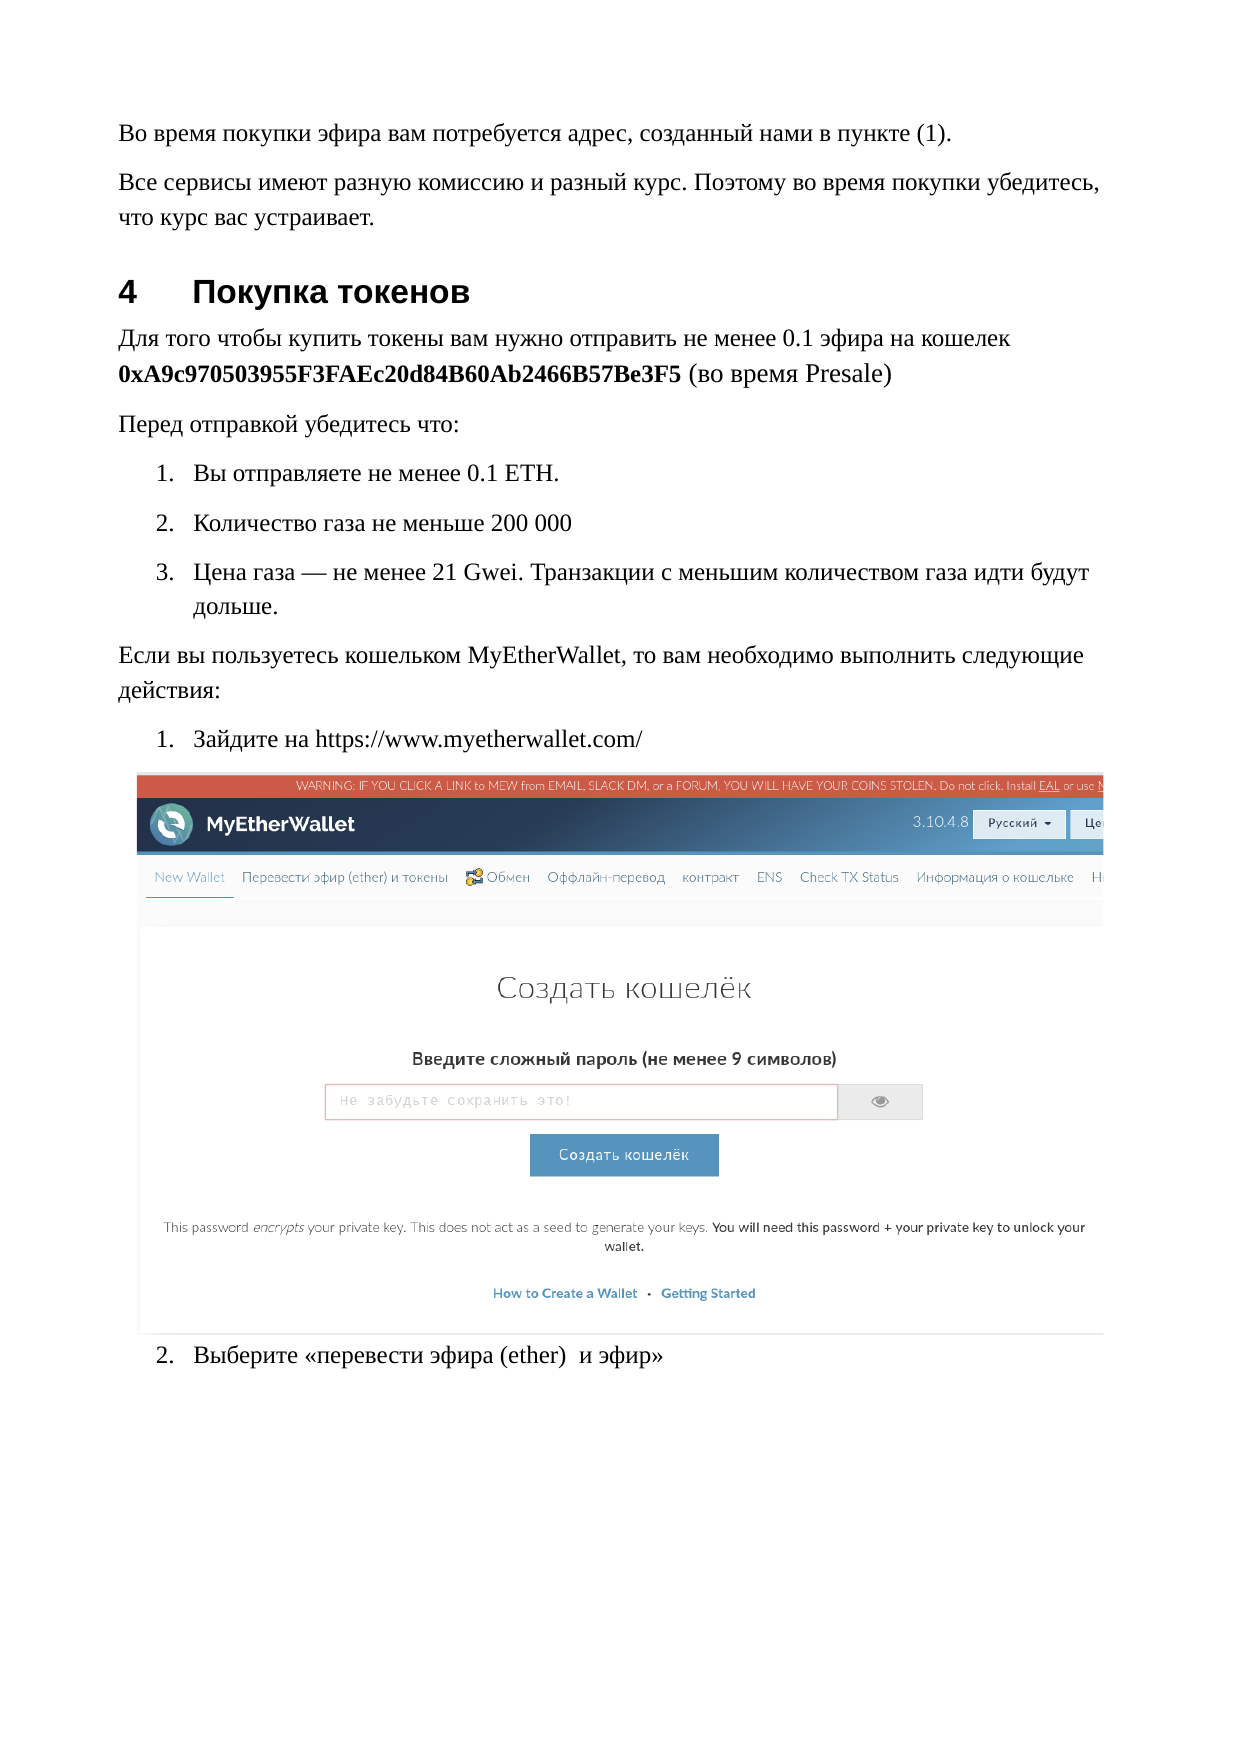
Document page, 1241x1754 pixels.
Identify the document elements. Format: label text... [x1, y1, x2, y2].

text Для того чтобы купить токены вам нужно отправить не менее 0.1 эфира на кошелек 0xA9c970503955F3FAEc20d84B60Ab2466B57Be3F5 (во время Presale) [118, 323, 1122, 389]
picture [136, 772, 1104, 1335]
list Выберите «перевести эфира (ether) и эфир» [156, 1168, 1122, 1369]
list Вы отправляете не менее 0.1 ETH. [156, 458, 1122, 487]
list Количество газа не меньше 200 000 [156, 508, 1122, 536]
text Все сервисы имеют разную комиссию и разный курс. Поэтому во время покупки убедитесь, что курс вас устраивает. [118, 167, 1122, 230]
text Во время покупки эфира вам потребуется адрес, созданный нами в пункте (1). [118, 118, 1122, 147]
list Цена газа — не менее 21 Gwei. Транзакции с меньшим количеством газа идти будут дольше. [156, 557, 1122, 620]
text Перед отправкой убедитесь что: [118, 409, 1122, 438]
list Зайдите на https://www.myetherwallet.com/ [156, 724, 1122, 752]
text Если вы пользуетесь кошельком MyEtherWallet, то вам необходимо выполнить следующие действия: [118, 640, 1122, 703]
subtitle Покупка токенов [118, 272, 1122, 310]
